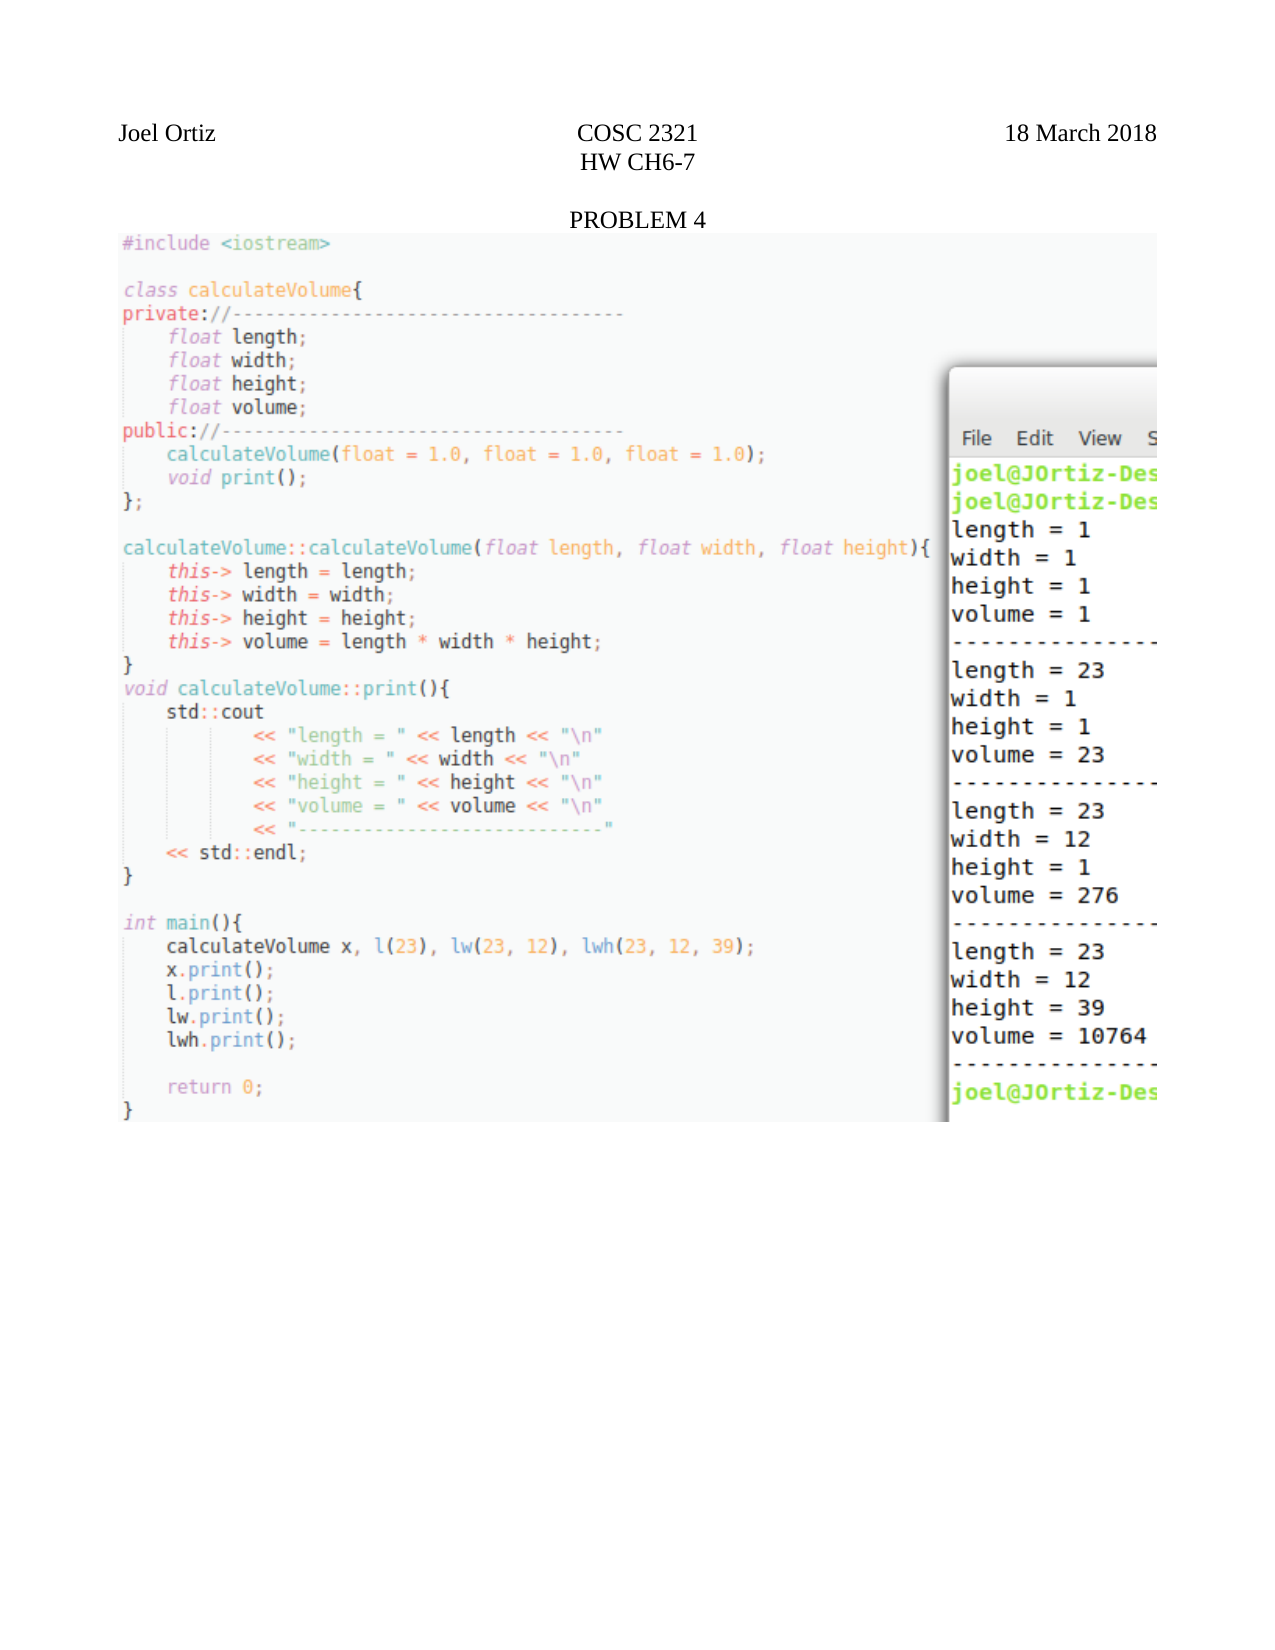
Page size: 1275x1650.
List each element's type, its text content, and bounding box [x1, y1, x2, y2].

picture [118, 233, 1157, 1122]
text PROBLEM 4 [118, 205, 1157, 233]
